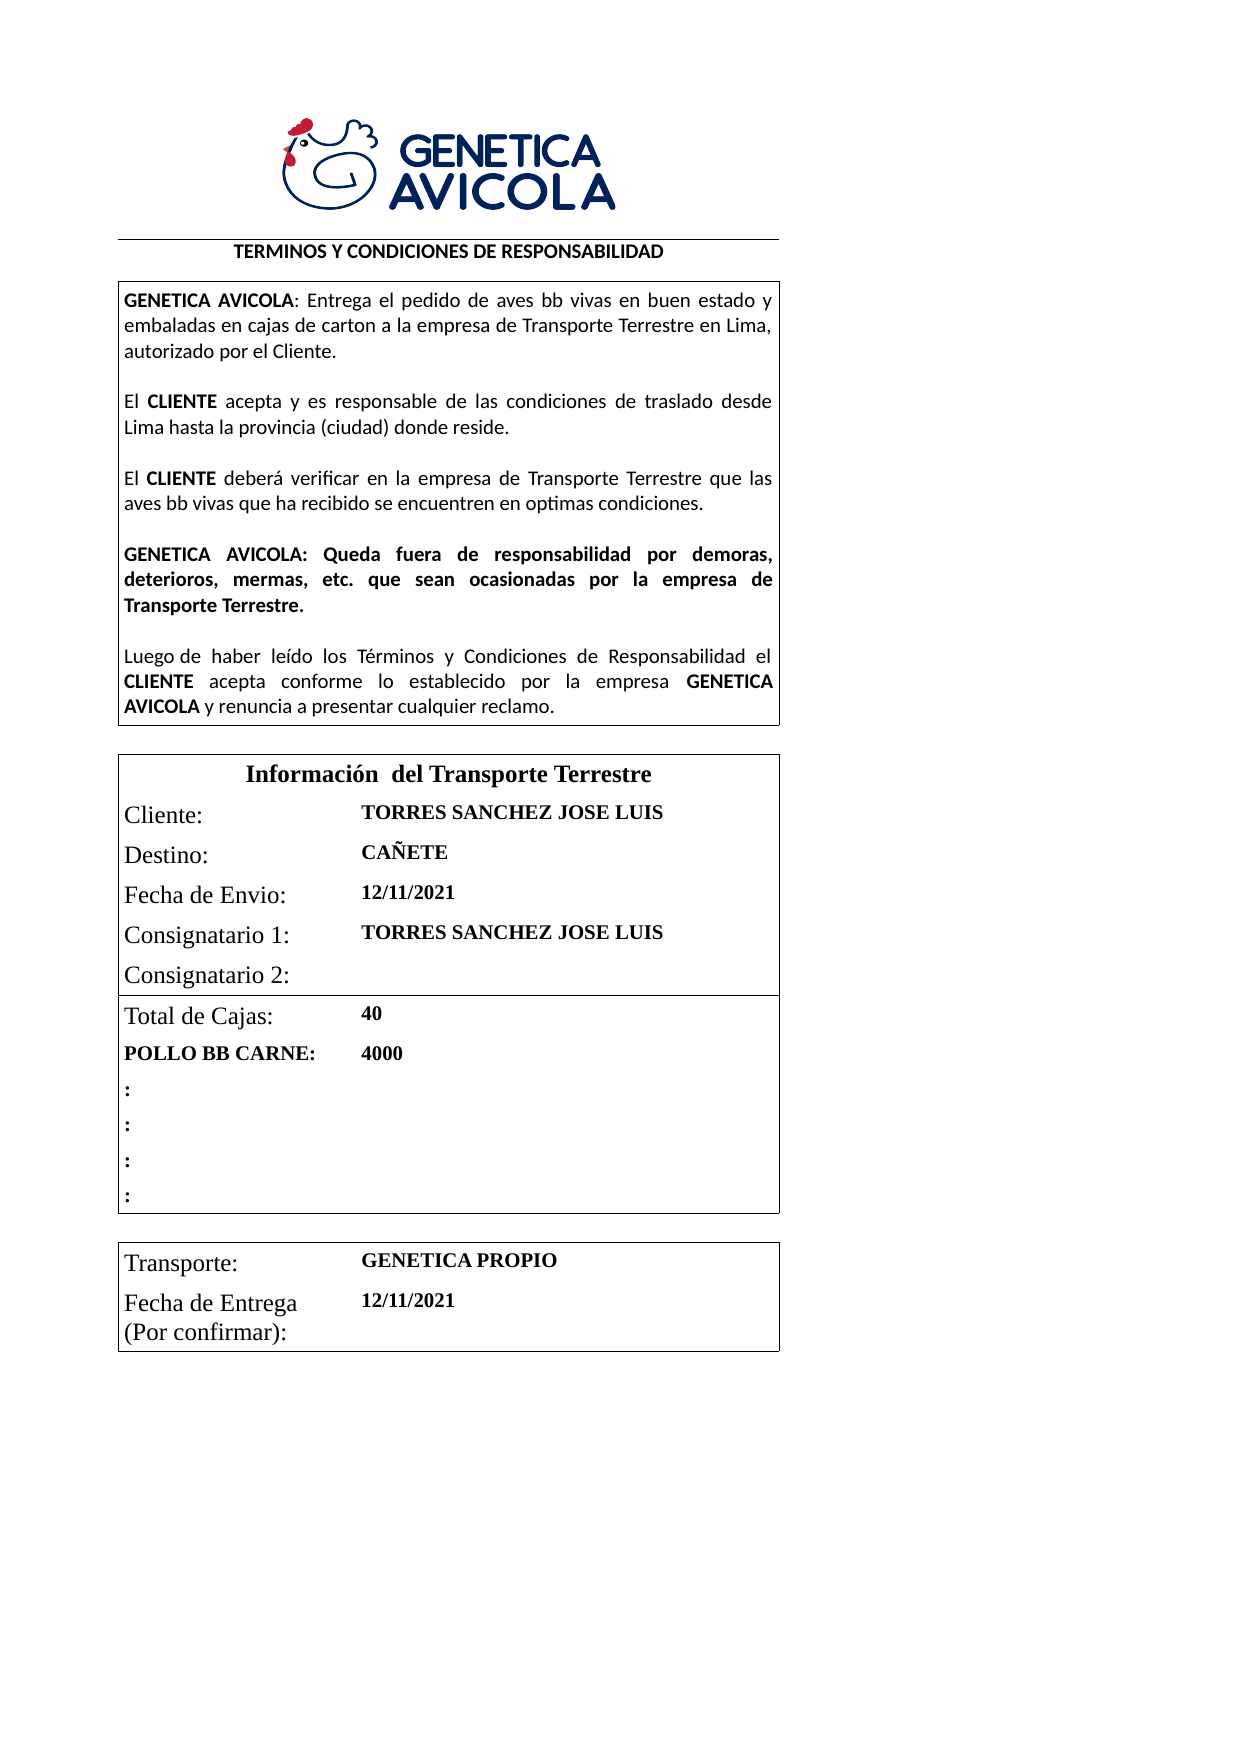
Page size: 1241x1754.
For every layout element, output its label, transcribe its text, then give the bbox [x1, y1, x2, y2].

table_cell : [119, 1142, 356, 1177]
table_cell Fecha de Envio: [119, 874, 356, 914]
table_cell POLLO BB CARNE: [119, 1035, 356, 1071]
table_cell Destino: [119, 834, 356, 874]
table_cell [118, 1214, 356, 1242]
table_cell TORRES SANCHEZ JOSE LUIS [356, 915, 779, 955]
table_cell [356, 955, 779, 995]
table_cell GENETICA AVICOLA: Entrega el pedido de aves bb vivas en buen estado y embaladas en cajas de carton a la empresa de Transporte Terrestre en Lima, autorizado por el Cliente. El CLIENTE acepta y es responsable de las condiciones de traslado desde Lima hasta la provincia (ciudad) donde reside. El CLIENTE deberá verificar en la empresa de Transporte Terrestre que las aves bb vivas que ha recibido se encuentren en optimas condiciones. GENETICA AVICOLA: Queda fuera de responsabilidad por demoras, deterioros, mermas, etc. que sean ocasionadas por la empresa de Transporte Terrestre. Luego de haber leído los Términos y Condiciones de Responsabilidad el CLIENTE acepta conforme lo establecido por la empresa GENETICA AVICOLA y renuncia a presentar cualquier reclamo. [119, 282, 779, 725]
table_cell 40 [356, 996, 779, 1035]
table_cell CAÑETE [356, 834, 779, 874]
table_cell [356, 1106, 779, 1142]
table_cell 12/11/2021 [356, 874, 779, 914]
table_cell 12/11/2021 [356, 1282, 779, 1351]
table_header TERMINOS Y CONDICIONES DE RESPONSABILIDAD [118, 240, 779, 281]
table_cell Transporte: [119, 1243, 356, 1282]
table_cell [356, 1071, 779, 1106]
table_cell Consignatario 2: [119, 955, 356, 995]
table_cell : [119, 1106, 356, 1142]
table_cell : [119, 1178, 356, 1213]
table_cell GENETICA PROPIO [356, 1243, 779, 1282]
table_cell Fecha de Entrega (Por confirmar): [119, 1282, 356, 1351]
table_cell 4000 [356, 1035, 779, 1071]
table_cell [356, 1214, 779, 1242]
table_cell [356, 1142, 779, 1177]
table_cell Consignatario 1: [119, 915, 356, 955]
table_header Información del Transporte Terrestre [119, 755, 779, 794]
table_cell TORRES SANCHEZ JOSE LUIS [356, 794, 779, 834]
table_cell : [119, 1071, 356, 1106]
table_cell Cliente: [119, 794, 356, 834]
picture [282, 118, 616, 210]
table_cell Total de Cajas: [119, 996, 356, 1035]
table_cell [356, 1178, 779, 1213]
